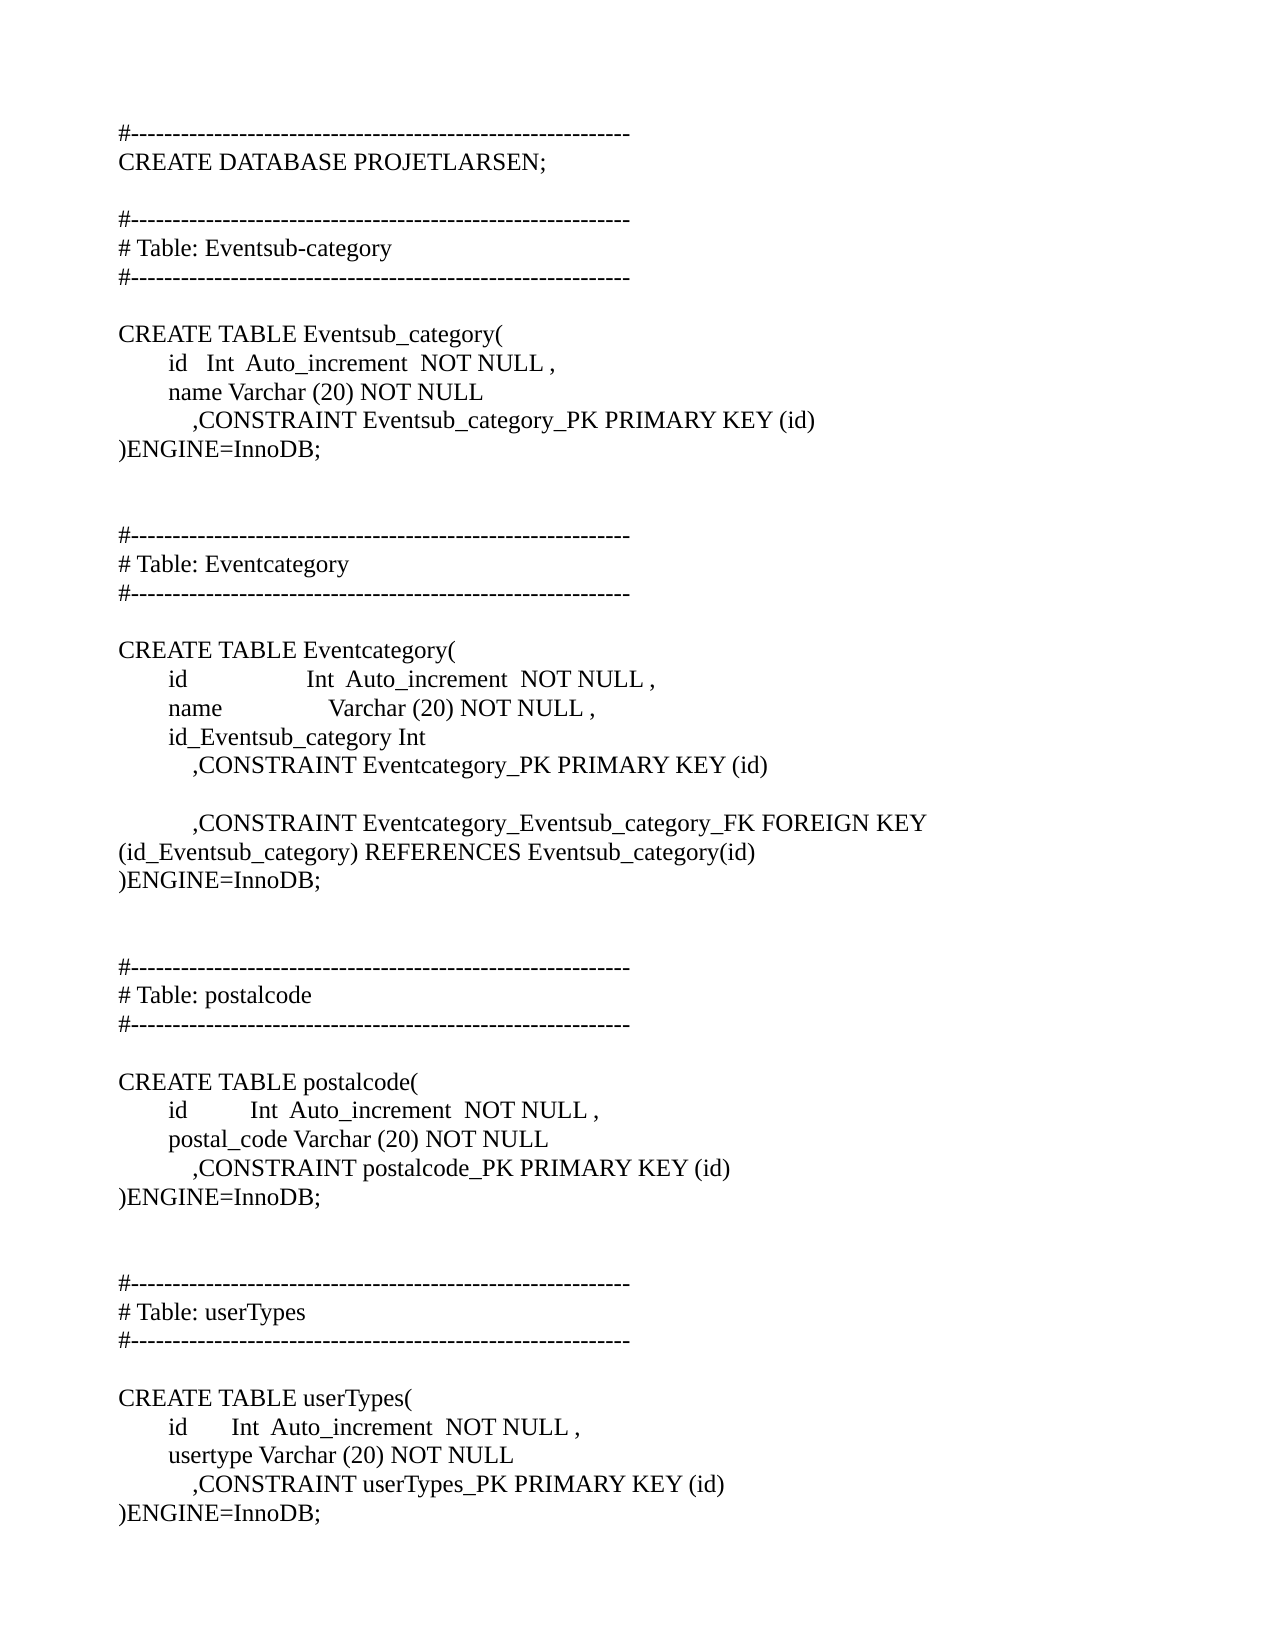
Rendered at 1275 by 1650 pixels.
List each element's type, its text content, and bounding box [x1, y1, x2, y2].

text #------------------------------------------------------------ [118, 1268, 1157, 1297]
text ,CONSTRAINT postalcode_PK PRIMARY KEY (id) [118, 1153, 1157, 1182]
text #------------------------------------------------------------ [118, 118, 1157, 147]
text # Table: Eventcategory [118, 549, 1157, 578]
text postal_code Varchar (20) NOT NULL [118, 1124, 1157, 1153]
text ,CONSTRAINT Eventcategory_PK PRIMARY KEY (id) [118, 751, 1157, 779]
text )ENGINE=InnoDB; [118, 1498, 1157, 1527]
text #------------------------------------------------------------ [118, 1009, 1157, 1038]
text CREATE DATABASE PROJETLARSEN; [118, 147, 1157, 176]
text ,CONSTRAINT userTypes_PK PRIMARY KEY (id) [118, 1469, 1157, 1498]
text CREATE TABLE postalcode( [118, 1067, 1157, 1096]
text #------------------------------------------------------------ [118, 262, 1157, 291]
text CREATE TABLE Eventsub_category( [118, 319, 1157, 348]
text # Table: postalcode [118, 981, 1157, 1009]
text CREATE TABLE Eventcategory( [118, 636, 1157, 664]
text ,CONSTRAINT Eventcategory_Eventsub_category_FK FOREIGN KEY (id_Eventsub_category) REFERENCES Eventsub_category(id) [118, 808, 1157, 866]
text id_Eventsub_category Int [118, 722, 1157, 751]
text #------------------------------------------------------------ [118, 1326, 1157, 1354]
text #------------------------------------------------------------ [118, 952, 1157, 981]
text name Varchar (20) NOT NULL [118, 377, 1157, 406]
text #------------------------------------------------------------ [118, 578, 1157, 607]
text )ENGINE=InnoDB; [118, 866, 1157, 894]
text usertype Varchar (20) NOT NULL [118, 1441, 1157, 1469]
text # Table: userTypes [118, 1297, 1157, 1326]
text #------------------------------------------------------------ [118, 204, 1157, 233]
text ,CONSTRAINT Eventsub_category_PK PRIMARY KEY (id) [118, 406, 1157, 434]
text name Varchar (20) NOT NULL , [118, 693, 1157, 722]
text id Int Auto_increment NOT NULL , [118, 664, 1157, 693]
text )ENGINE=InnoDB; [118, 434, 1157, 463]
text #------------------------------------------------------------ [118, 521, 1157, 549]
text id Int Auto_increment NOT NULL , [118, 1096, 1157, 1124]
text id Int Auto_increment NOT NULL , [118, 1412, 1157, 1441]
text )ENGINE=InnoDB; [118, 1182, 1157, 1211]
text id Int Auto_increment NOT NULL , [118, 348, 1157, 377]
text CREATE TABLE userTypes( [118, 1383, 1157, 1412]
text # Table: Eventsub-category [118, 233, 1157, 262]
